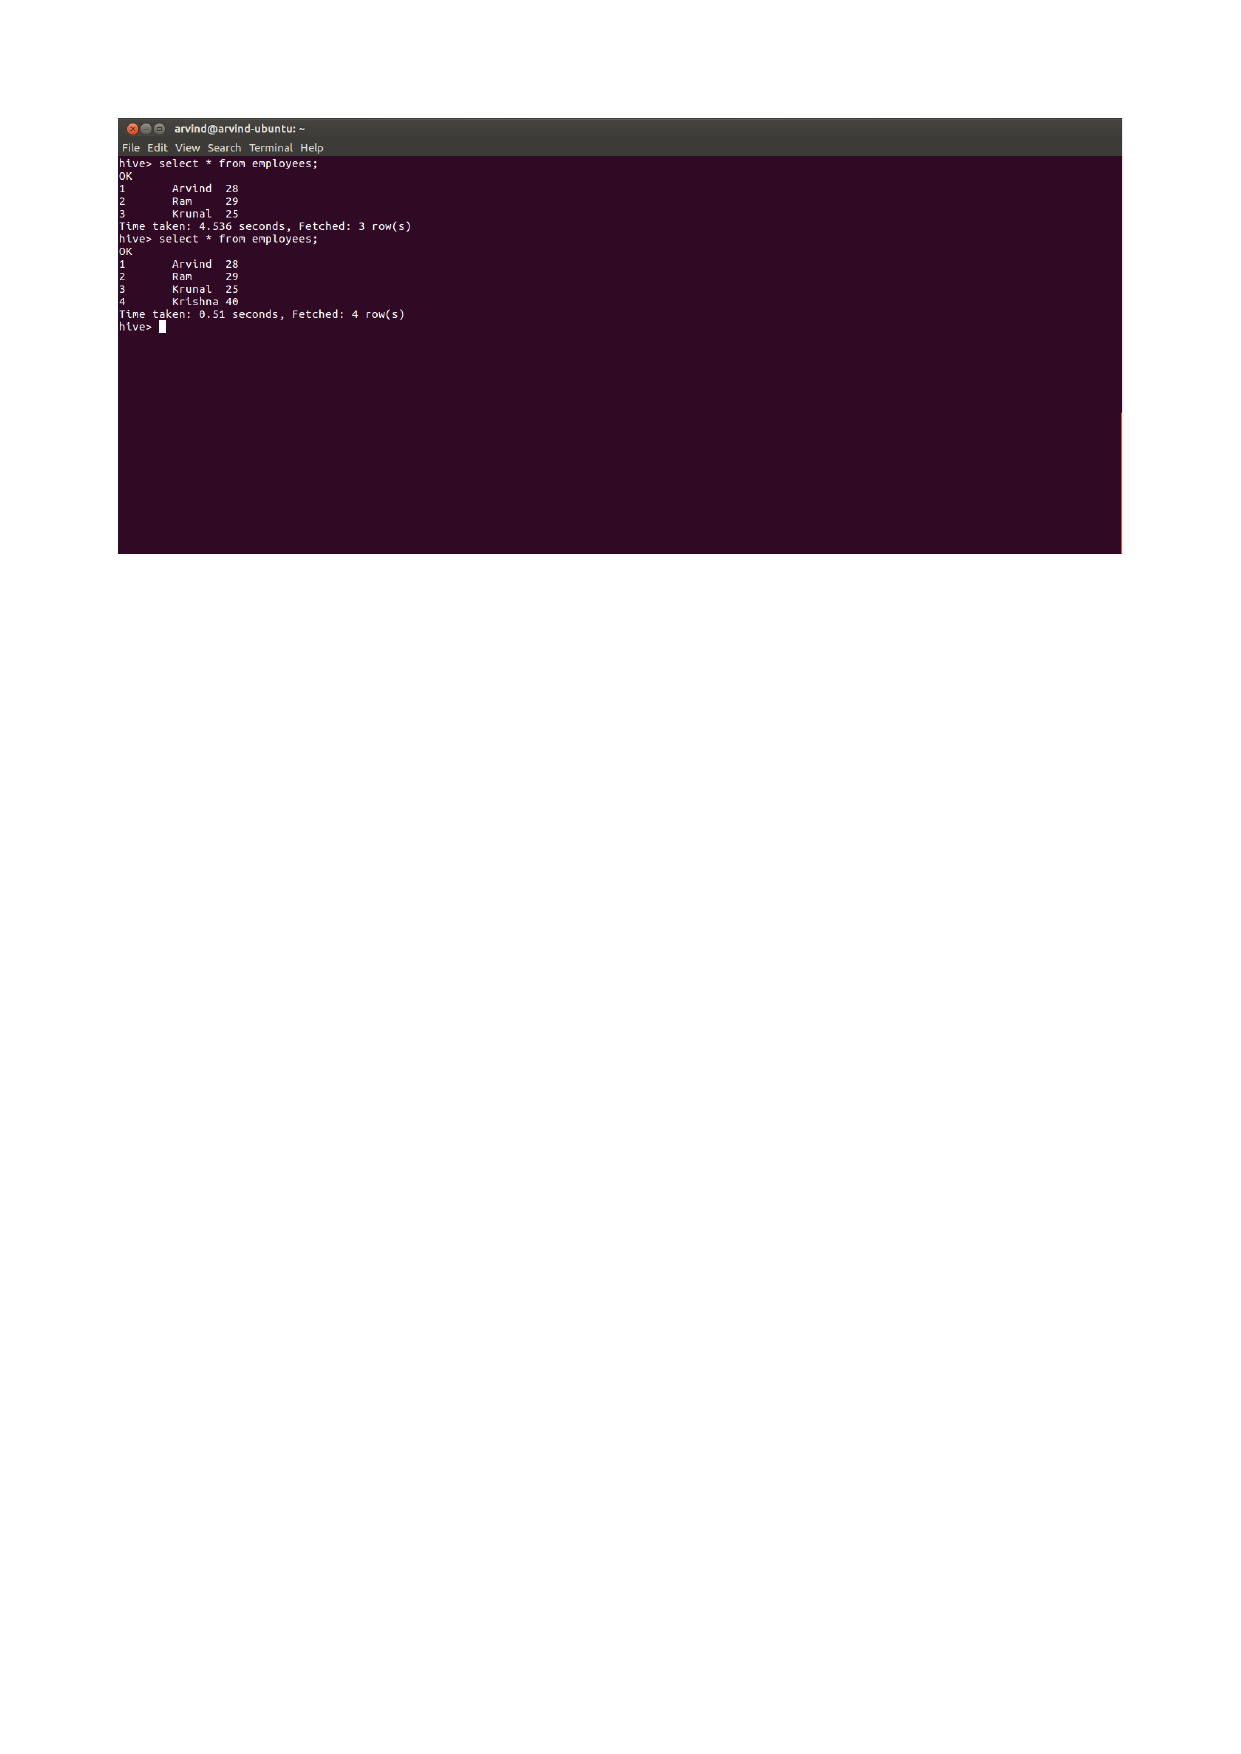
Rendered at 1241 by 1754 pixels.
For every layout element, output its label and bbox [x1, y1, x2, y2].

picture [118, 118, 1123, 554]
